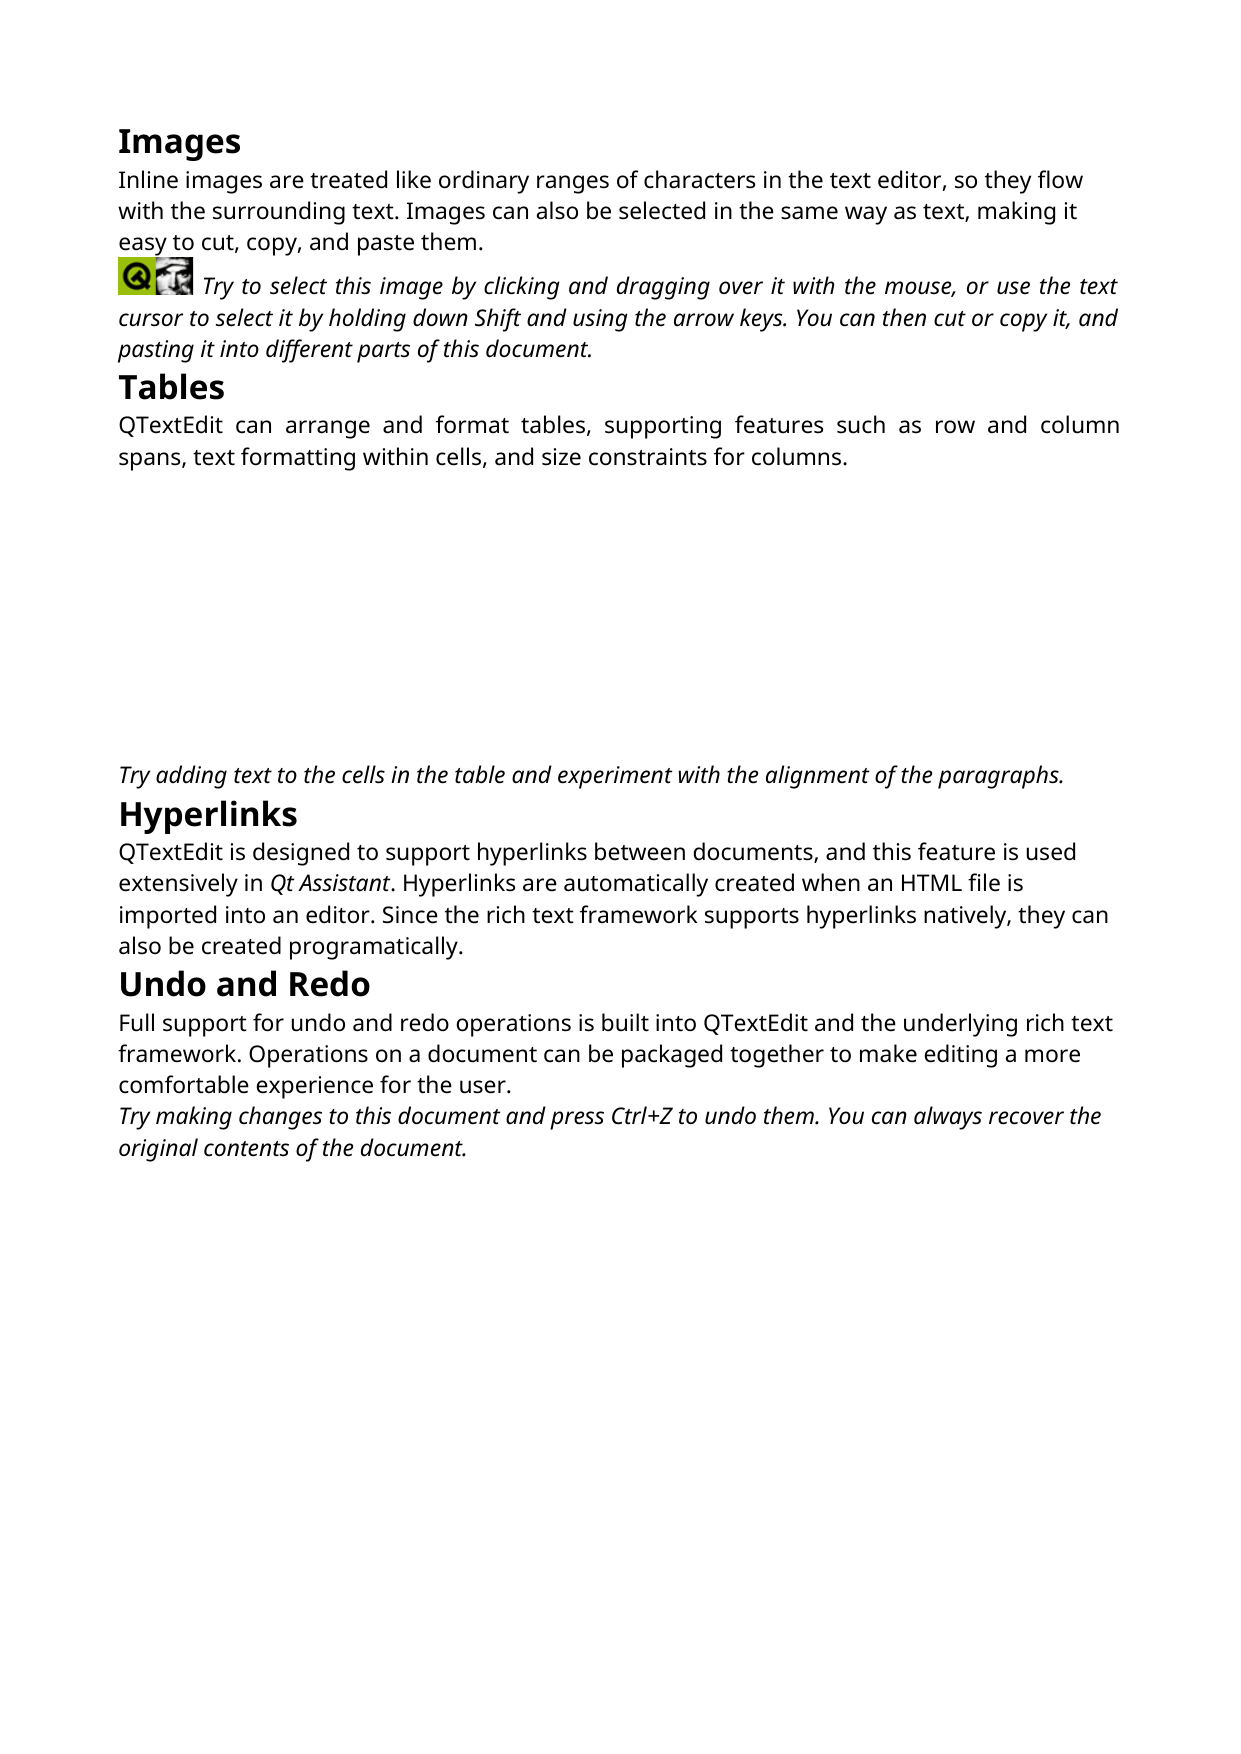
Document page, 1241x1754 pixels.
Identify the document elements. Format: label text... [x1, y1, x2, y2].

table_cell [620, 587, 871, 616]
table_cell [871, 616, 1122, 644]
text QTextEdit can arrange and format tables, supporting features such as row and column spans, text formatting within cells, and size constraints for columns. [118, 409, 1122, 472]
table_cell [118, 616, 369, 644]
text Try to select this image by clicking and dragging over it with the mouse, or use the text cursor to select it by holding down Shift and using the arrow keys. You can then cut or copy it, and pasting it into different parts of this document. [118, 257, 1122, 364]
text Undo and Redo [118, 961, 1122, 1007]
table_cell [620, 645, 871, 673]
table_header [871, 530, 1122, 558]
text Try adding text to the cells in the table and experiment with the alignment of the paragraphs. [118, 759, 1122, 791]
text Full support for undo and redo operations is built into QTextEdit and the underlying rich text framework. Operations on a document can be packaged together to make editing a more comfortable experience for the user. [118, 1007, 1122, 1100]
text Inline images are treated like ordinary ranges of characters in the text editor, so they flow with the surrounding text. Images can also be selected in the same way as text, making it easy to cut, copy, and paste them. [118, 163, 1122, 257]
table_cell [118, 558, 369, 587]
text Try making changes to this document and press Ctrl+Z to undo them. You can always recover the original contents of the document. [118, 1100, 1122, 1163]
table_header [369, 530, 620, 558]
text Hyperlinks [118, 791, 1122, 836]
table_cell [118, 645, 369, 673]
table_cell [871, 645, 1122, 673]
table_header [620, 530, 871, 558]
table_header [118, 530, 369, 558]
table_cell [369, 616, 620, 644]
table_cell [118, 587, 369, 616]
table_cell [369, 645, 620, 673]
table_cell [620, 558, 871, 587]
text Tables [118, 364, 1122, 409]
text Images [118, 118, 1122, 163]
table_cell [369, 558, 620, 587]
table_cell [871, 587, 1122, 616]
text QTextEdit is designed to support hyperlinks between documents, and this feature is used extensively in Qt Assistant. Hyperlinks are automatically created when an HTML file is imported into an editor. Since the rich text framework supports hyperlinks natively, they can also be created programatically. [118, 836, 1122, 961]
table_cell [871, 558, 1122, 587]
table_cell [620, 616, 871, 644]
table_cell [369, 587, 620, 616]
